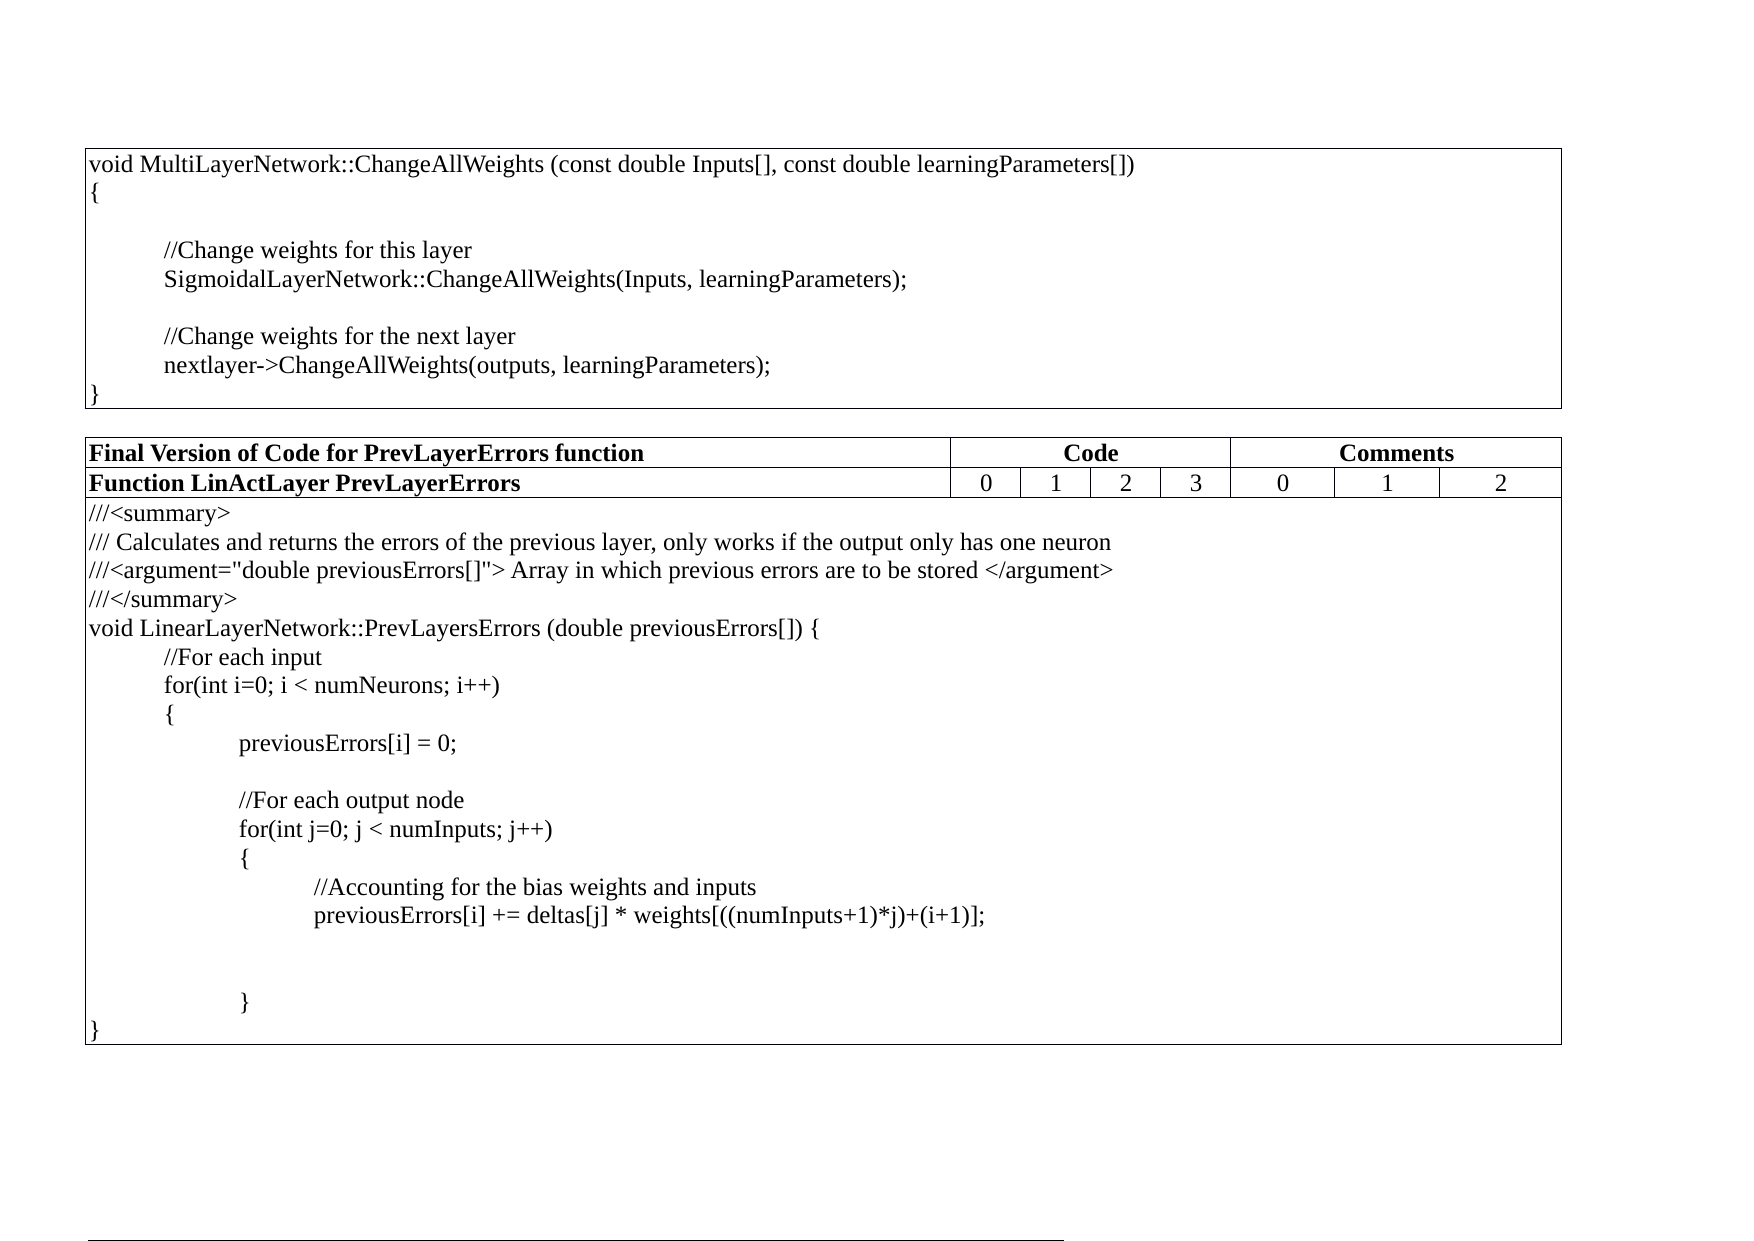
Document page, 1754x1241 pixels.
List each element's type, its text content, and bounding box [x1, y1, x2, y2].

table_cell 3 [1161, 468, 1230, 497]
table_cell 2 [1091, 468, 1160, 497]
table_cell 0 [1231, 468, 1334, 497]
table_header Code [951, 438, 1230, 467]
table_header Comments [1231, 438, 1561, 467]
table_header Final Version of Code for PrevLayerErrors function [86, 438, 950, 467]
table_cell 1 [1021, 468, 1090, 497]
table_cell 1 [1335, 468, 1439, 497]
table_cell ///<summary> /// Calculates and returns the errors of the previous layer, only works if the output only has one neuron ///<argument="double previousErrors[]"> Array in which previous errors are to be stored </argument> ///</summary> void LinearLayerNetwork::PrevLayersErrors (double previousErrors[]) { //For each input for(int i=0; i < numNeurons; i++) { previousErrors[i] = 0; //For each output node for(int j=0; j < numInputs; j++) { //Accounting for the bias weights and inputs previousErrors[i] += deltas[j] * weights[((numInputs+1)*j)+(i+1)]; } } [86, 498, 1561, 1044]
table_cell Function LinActLayer PrevLayerErrors [86, 468, 950, 497]
table_cell 2 [1440, 468, 1561, 497]
table_cell 0 [951, 468, 1020, 497]
table_cell void MultiLayerNetwork::ChangeAllWeights (const double Inputs[], const double learningParameters[]) { //Change weights for this layer SigmoidalLayerNetwork::ChangeAllWeights(Inputs, learningParameters); //Change weights for the next layer nextlayer->ChangeAllWeights(outputs, learningParameters); } [86, 149, 1561, 407]
